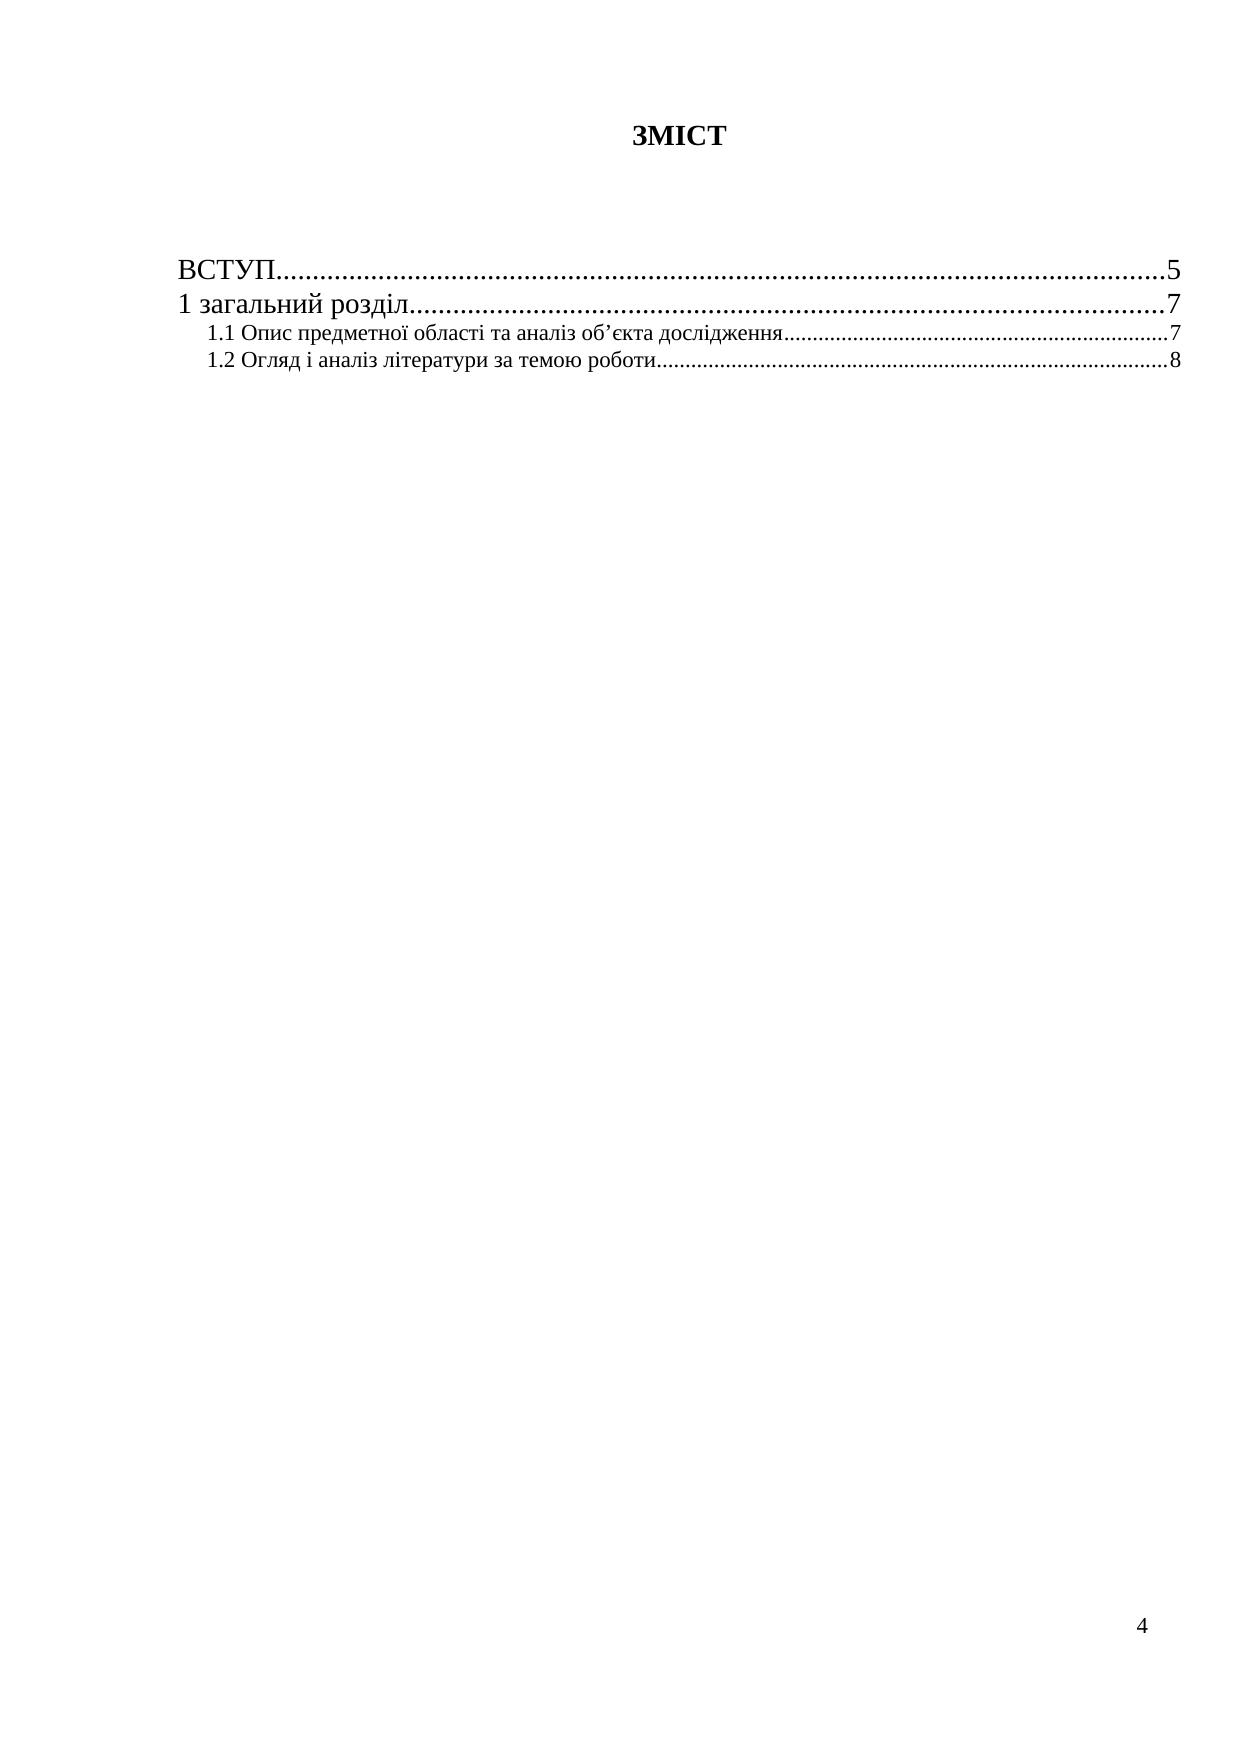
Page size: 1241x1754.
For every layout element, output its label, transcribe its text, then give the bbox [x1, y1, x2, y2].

text 1 загальний розділ 7 [177, 286, 1181, 319]
text 1.1 Опис предметної області та аналіз об’єкта дослідження 7 [207, 319, 1181, 346]
text ВСТУП 5 [177, 252, 1181, 286]
text 1.2 Огляд і аналіз літератури за темою роботи 8 [207, 346, 1181, 372]
text ЗМІСТ [177, 118, 1181, 152]
